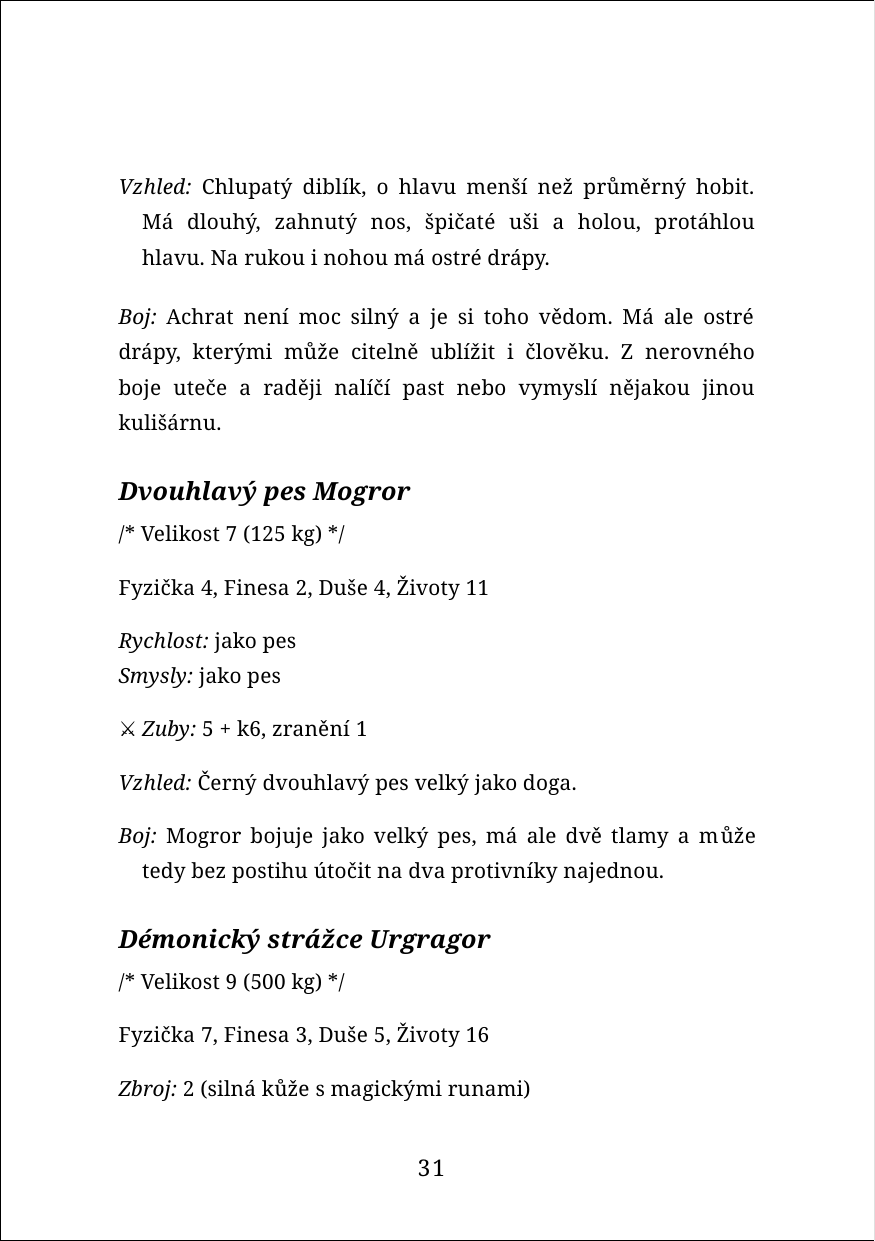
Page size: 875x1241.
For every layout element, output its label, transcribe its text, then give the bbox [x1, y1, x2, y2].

text Fyzička 4, Finesa 2, Duše 4, Životy 11 [118, 573, 756, 601]
text Vzhled: Chlupatý diblík, o hlavu menší než průměrný hobit. Má dlouhý, zahnutý nos, špičaté uši a holou, protáhlou hlavu. Na rukou i nohou má ostré drápy. [118, 172, 756, 271]
text Boj: Mogror bojuje jako velký pes, má ale dvě tlamy a může tedy bez postihu útočit na dva protivníky najednou. [118, 821, 756, 885]
text Vzhled: Černý dvouhlavý pes velký jako doga. [118, 768, 756, 796]
text Rychlost: jako pes [118, 626, 756, 654]
subtitle Démonický strážce Urgragor [118, 922, 756, 956]
text Smysly: jako pes [118, 661, 756, 690]
text /* Velikost 7 (125 kg) */ [118, 519, 756, 548]
text /* Velikost 9 (500 kg) */ [118, 967, 756, 996]
text Boj: Achrat není moc silný a je si toho vědom. Má ale ostré drápy, kterými může citelně ublížit i člověku. Z nerovného boje uteče a raději nalíčí past nebo vymyslí nějakou jinou kulišárnu. [118, 302, 756, 437]
text Fyzička 7, Finesa 3, Duše 5, Životy 16 [118, 1021, 756, 1049]
text ⚔ Zuby: 5 + k6, zranění 1 [118, 714, 756, 743]
subtitle Dvouhlavý pes Mogror [118, 473, 756, 508]
text Zbroj: 2 (silná kůže s magickými runami) [118, 1074, 756, 1102]
